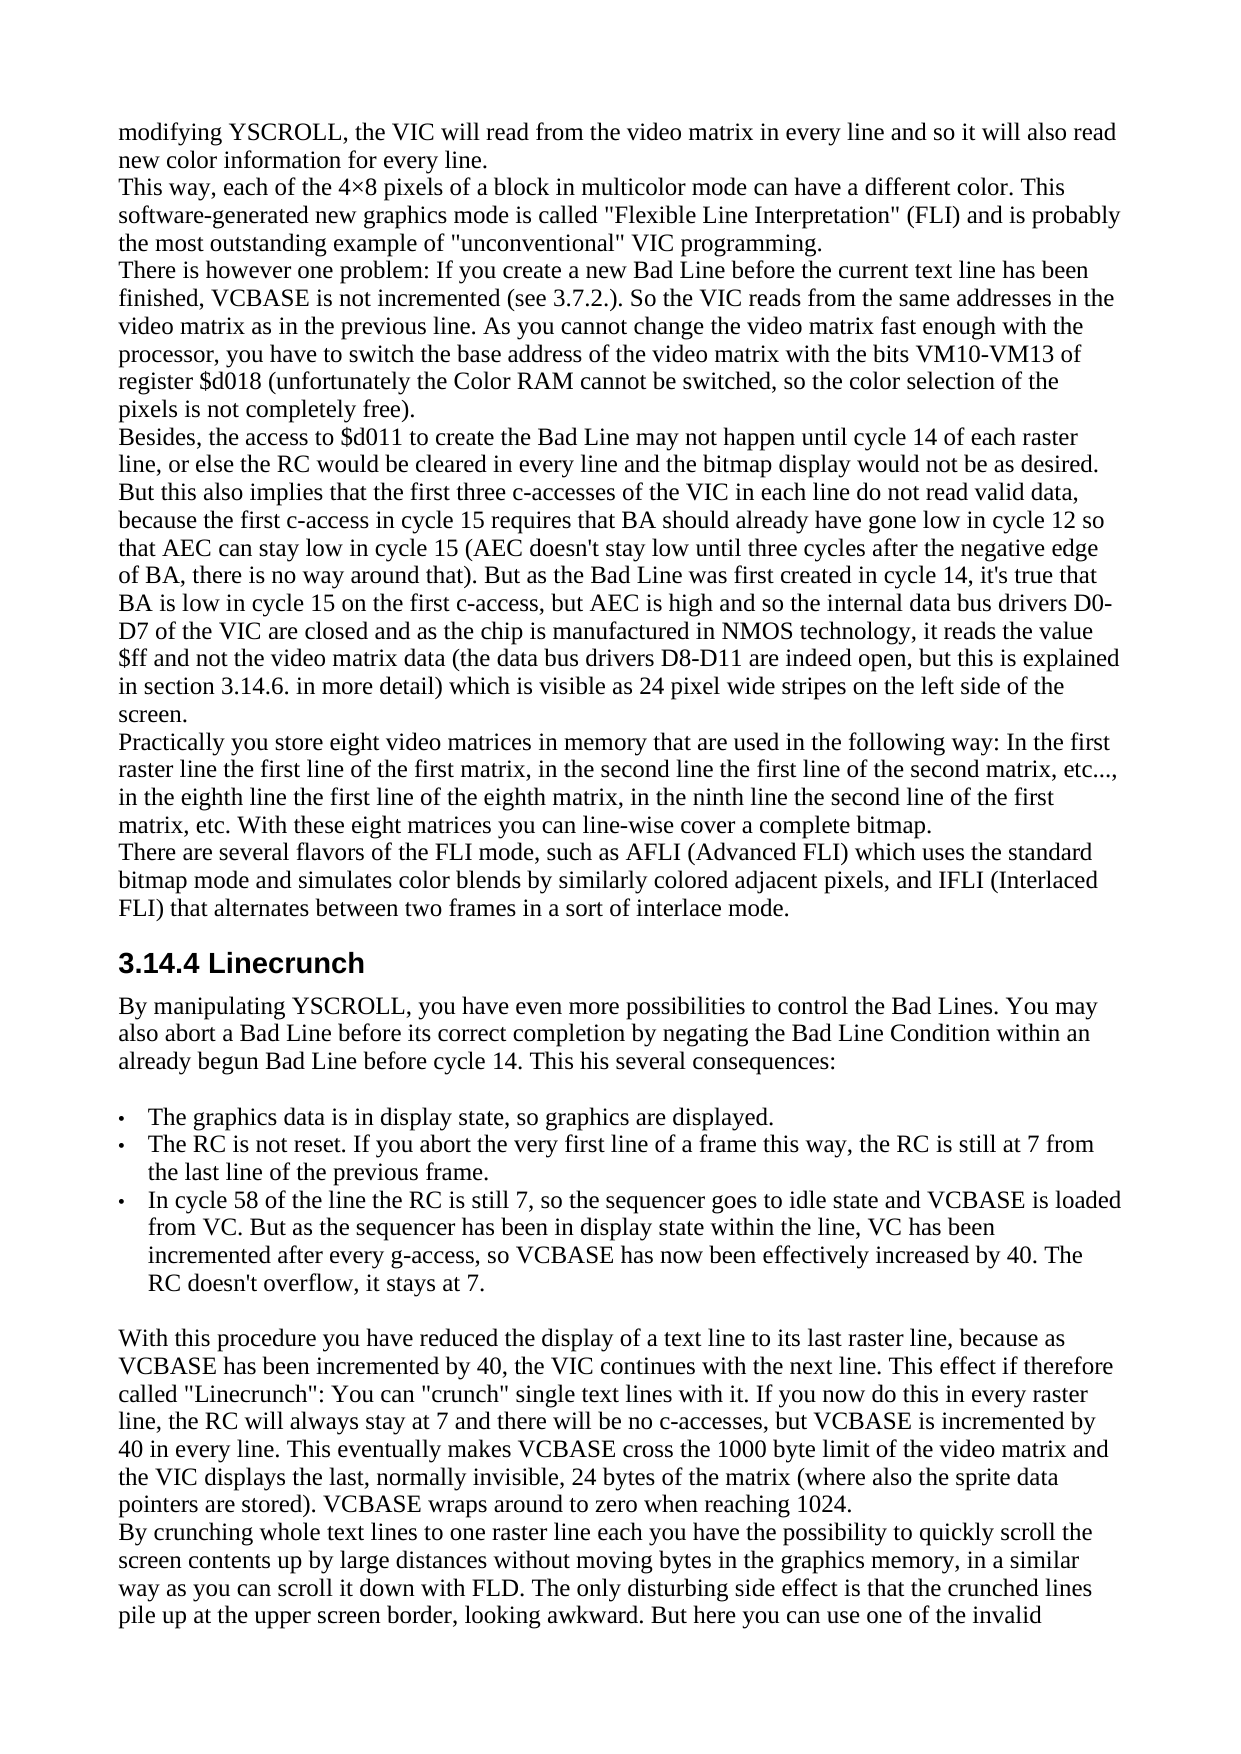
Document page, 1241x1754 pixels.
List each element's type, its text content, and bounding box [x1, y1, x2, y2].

text This way, each of the 4×8 pixels of a block in multicolor mode can have a different color. This software-generated new graphics mode is called "Flexible Line Interpretation" (FLI) and is probably the most outstanding example of "unconventional" VIC programming. [118, 173, 1122, 257]
text Practically you store eight video matrices in memory that are used in the following way: In the first raster line the first line of the first matrix, in the second line the first line of the second matrix, etc..., in the eighth line the first line of the eighth matrix, in the ninth line the second line of the first matrix, etc. With these eight matrices you can line-wise cover a complete bitmap. [118, 728, 1122, 838]
text modifying YSCROLL, the VIC will read from the video matrix in every line and so it will also read new color information for every line. [118, 118, 1122, 173]
list In cycle 58 of the line the RC is still 7, so the sequencer goes to idle state and VCBASE is loaded from VC. But as the sequencer has been in display state within the line, VC has been incremented after every g-access, so VCBASE has now been effectively increased by 40. The RC doesn't overflow, it stays at 7. [118, 1186, 1122, 1297]
text With this procedure you have reduced the display of a text line to its last raster line, because as VCBASE has been incremented by 40, the VIC continues with the next line. This effect if therefore called "Linecrunch": You can "crunch" single text lines with it. If you now do this in every raster line, the RC will always stay at 7 and there will be no c-accesses, but VCBASE is incremented by 40 in every line. This eventually makes VCBASE cross the 1000 byte limit of the video matrix and the VIC displays the last, normally invisible, 24 bytes of the matrix (where also the sprite data pointers are stored). VCBASE wraps around to zero when reaching 1024. [118, 1324, 1122, 1518]
text Besides, the access to $d011 to create the Bad Line may not happen until cycle 14 of each raster line, or else the RC would be cleared in every line and the bitmap display would not be as desired. But this also implies that the first three c-accesses of the VIC in each line do not read valid data, because the first c-access in cycle 15 requires that BA should already have gone low in cycle 12 so that AEC can stay low in cycle 15 (AEC doesn't stay low until three cycles after the negative edge of BA, there is no way around that). But as the Bad Line was first created in cycle 14, it's true that BA is low in cycle 15 on the first c-access, but AEC is high and so the internal data bus drivers D0-D7 of the VIC are closed and as the chip is manufactured in NMOS technology, it reads the value $ff and not the video matrix data (the data bus drivers D8-D11 are indeed open, but this is explained in section 3.14.6. in more detail) which is visible as 24 pixel wide stripes on the left side of the screen. [118, 423, 1122, 728]
list The graphics data is in display state, so graphics are displayed. [118, 1103, 1122, 1130]
text There are several flavors of the FLI mode, such as AFLI (Advanced FLI) which uses the standard bitmap mode and simulates color blends by similarly colored adjacent pixels, and IFLI (Interlaced FLI) that alternates between two frames in a sort of interlace mode. [118, 838, 1122, 922]
text By crunching whole text lines to one raster line each you have the possibility to quickly scroll the screen contents up by large distances without moving bytes in the graphics memory, in a similar way as you can scroll it down with FLD. The only disturbing side effect is that the crunched lines pile up at the upper screen border, looking awkward. But here you can use one of the invalid [118, 1518, 1122, 1629]
subtitle Linecrunch [118, 947, 1122, 979]
text There is however one problem: If you create a new Bad Line before the current text line has been finished, VCBASE is not incremented (see 3.7.2.). So the VIC reads from the same addresses in the video matrix as in the previous line. As you cannot change the video matrix fast enough with the processor, you have to switch the base address of the video matrix with the bits VM10-VM13 of register $d018 (unfortunately the Color RAM cannot be switched, so the color selection of the pixels is not completely free). [118, 257, 1122, 423]
list The RC is not reset. If you abort the very first line of a frame this way, the RC is still at 7 from the last line of the previous frame. [118, 1130, 1122, 1186]
text By manipulating YSCROLL, you have even more possibilities to control the Bad Lines. You may also abort a Bad Line before its correct completion by negating the Bad Line Condition within an already begun Bad Line before cycle 14. This his several consequences: [118, 992, 1122, 1075]
